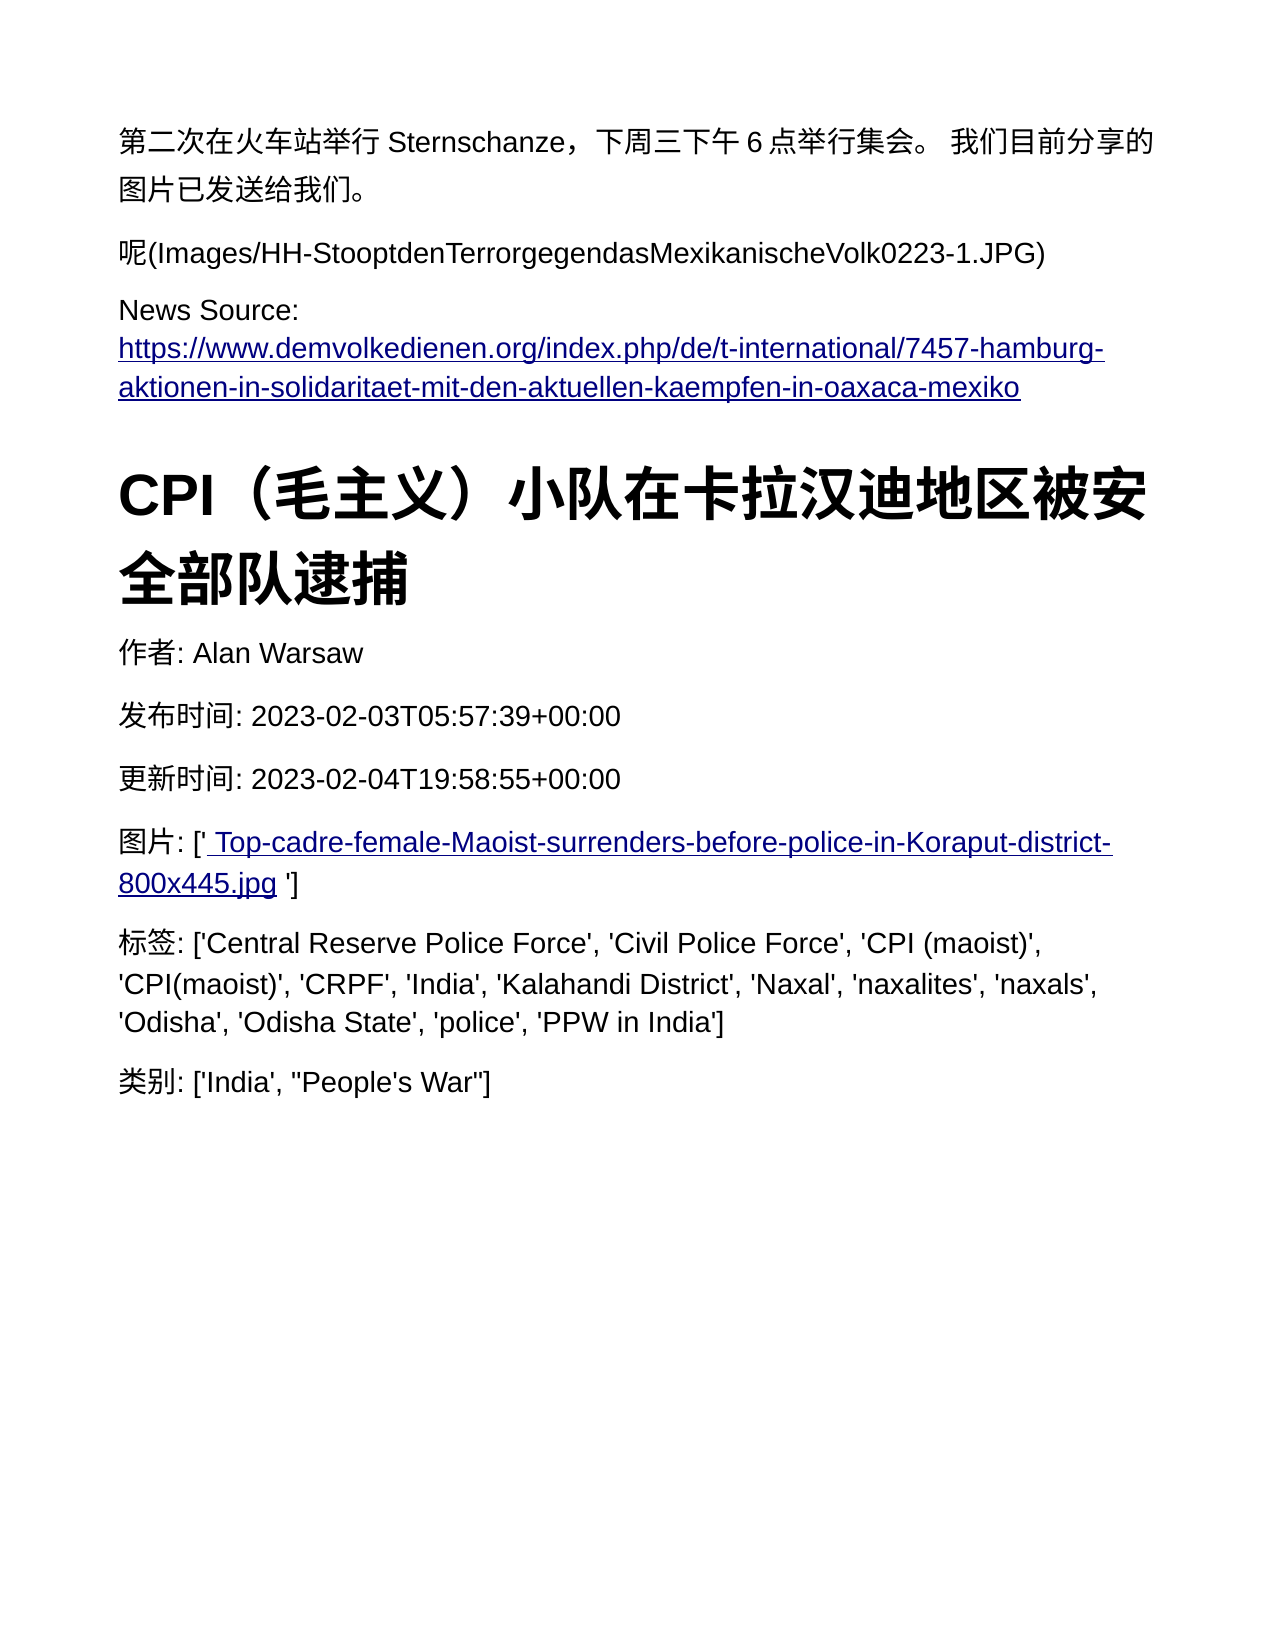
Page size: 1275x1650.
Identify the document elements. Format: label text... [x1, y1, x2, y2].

text 作者: Alan Warsaw [118, 629, 1157, 672]
subtitle CPI（毛主义）小队在卡拉汉迪地区被安全部队逮捕 [118, 448, 1157, 617]
text 标签: ['Central Reserve Police Force', 'Civil Police Force', 'CPI (maoist)', 'CPI(maoist)', 'CRPF', 'India', 'Kalahandi District', 'Naxal', 'naxalites', 'naxals', 'Odisha', 'Odisha State', 'police', 'PPW in India'] [118, 919, 1157, 1039]
text 更新时间: 2023-02-04T19:58:55+00:00 [118, 756, 1157, 798]
text 汉堡在穷人的战斗中使同志们团结一致的音频行动 反对Tehuantepec地峡上帝国主义大型项目的农民 发达。 所以两个横幅被吊死。 第一个透明 在汉堡大学举行，第二次在火车站举行 Sternschanze，下周三下午6点举行集会。 我们目前分享的图片已发送给我们。 [118, 118, 1157, 209]
text 类别: ['India', "People's War"] [118, 1058, 1157, 1101]
text 图片: [' Top-cadre-female-Maoist-surrenders-before-police-in-Koraput-district-800x445.jpg '] [118, 819, 1157, 900]
text News Source: https://www.demvolkedienen.org/index.php/de/t-international/7457-hamburg-aktionen-in-solidaritaet-mit-den-aktuellen-kaempfen-in-oaxaca-mexiko [118, 293, 1157, 403]
text 呢(Images/HH-StooptdenTerrorgegendasMexikanischeVolk0223-1.JPG) [118, 230, 1157, 272]
text 发布时间: 2023-02-03T05:57:39+00:00 [118, 693, 1157, 735]
